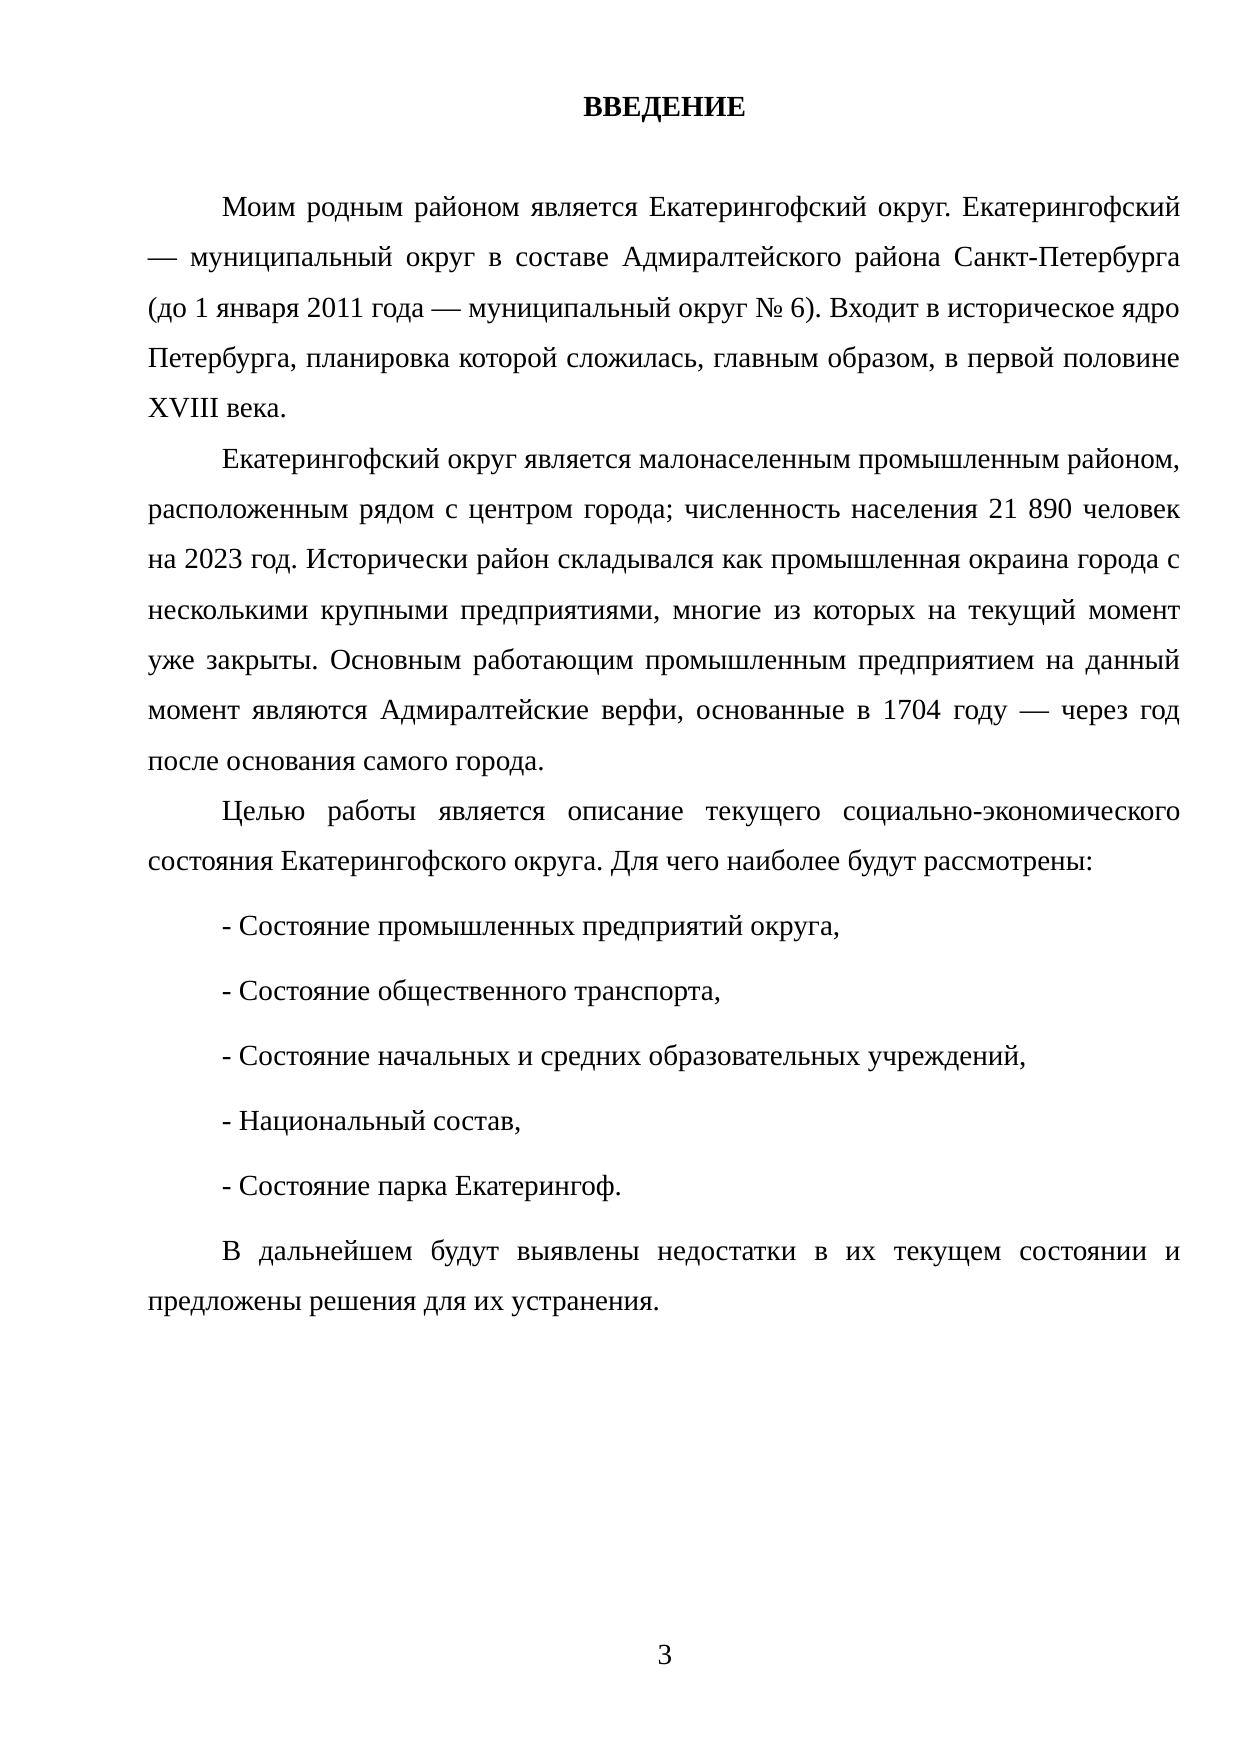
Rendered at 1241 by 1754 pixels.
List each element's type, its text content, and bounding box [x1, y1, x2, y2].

text - Состояние промышленных предприятий округа, [148, 908, 1181, 942]
text - Национальный состав, [148, 1103, 1181, 1136]
text - Состояние общественного транспорта, [148, 973, 1181, 1007]
text В дальнейшем будут выявлены недостатки в их текущем состоянии и предложены решения для их устранения. [148, 1233, 1181, 1317]
text Целью работы является описание текущего социально-экономического состояния Екатерингофского округа. Для чего наиболее будут рассмотрены: [148, 793, 1181, 877]
text Екатерингофский округ является малонаселенным промышленным районом, расположенным рядом с центром города; численность населения 21 890 человек на 2023 год. Исторически район складывался как промышленная окраина города с несколькими крупными предприятиями, многие из которых на текущий момент уже закрыты. Основным работающим промышленным предприятием на данный момент являются Адмиралтейские верфи, основанные в 1704 году — через год после основания самого города. [148, 441, 1181, 776]
text Моим родным районом является Екатерингофский округ. Екатерингофский — муниципальный округ в составе Адмиралтейского района Санкт-Петербурга (до 1 января 2011 года — муниципальный округ № 6). Входит в историческое ядро Петербурга, планировка которой сложилась, главным образом, в первой половине XVIII века. [148, 189, 1181, 424]
text - Состояние начальных и средних образовательных учреждений, [148, 1038, 1181, 1072]
subtitle ВВЕДЕНИЕ [148, 89, 1181, 122]
text - Состояние парка Екатерингоф. [148, 1168, 1181, 1201]
